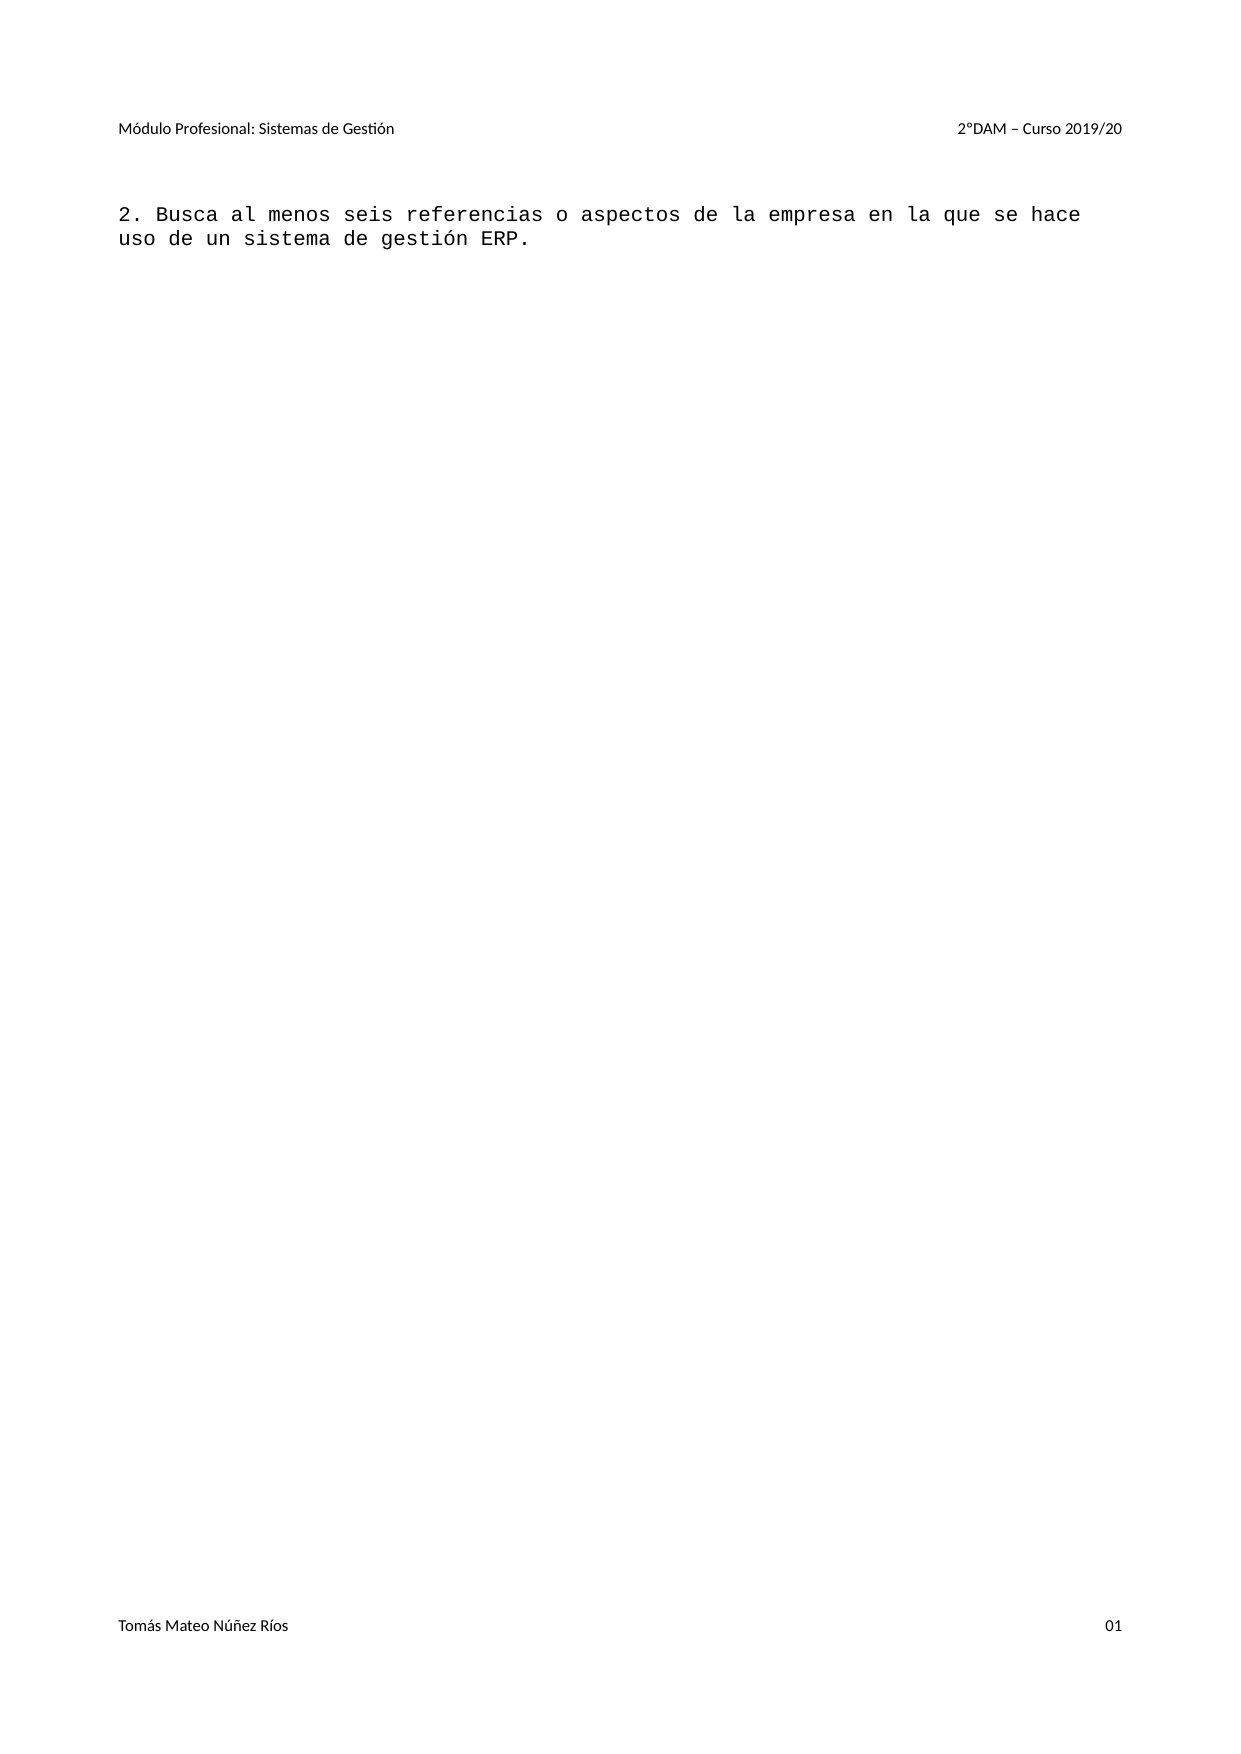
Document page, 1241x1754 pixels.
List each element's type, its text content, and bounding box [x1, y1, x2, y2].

text 2. Busca al menos seis referencias o aspectos de la empresa en la que se hace uso de un sistema de gestión ERP. [118, 204, 1122, 251]
